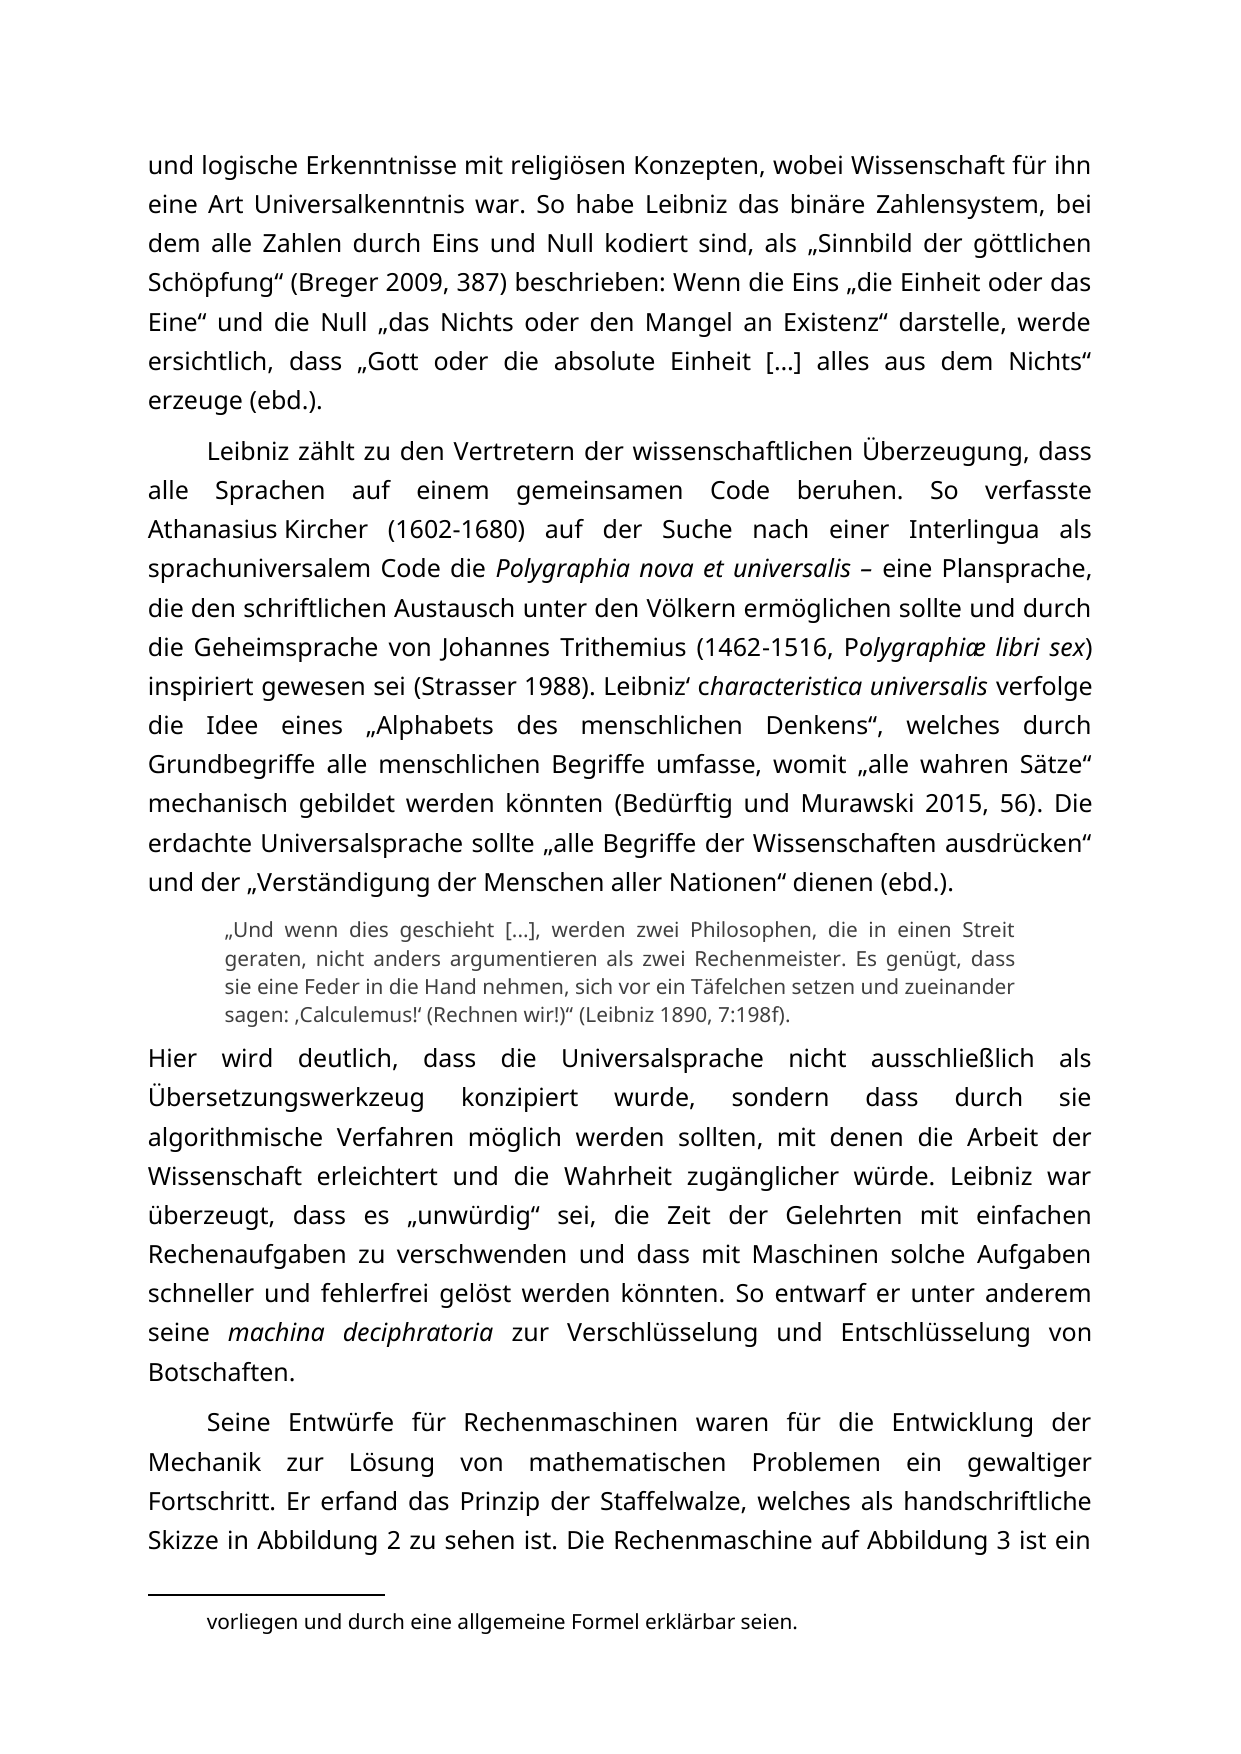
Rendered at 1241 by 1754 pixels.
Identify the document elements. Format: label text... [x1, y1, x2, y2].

text Hier wird deutlich, dass die Universalsprache nicht ausschließlich als Übersetzungswerkzeug konzipiert wurde, sondern dass durch sie algorithmische Verfahren möglich werden sollten, mit denen die Arbeit der Wissenschaft erleichtert und die Wahrheit zugänglicher würde. Leibniz war überzeugt, dass es „unwürdig“ sei, die Zeit der Gelehrten mit einfachen Rechenaufgaben zu verschwenden und dass mit Maschinen solche Aufgaben schneller und fehlerfrei gelöst werden könnten. So entwarf er unter anderem seine machina deciphratoria zur Verschlüsselung und Entschlüsselung von Botschaften. [148, 1041, 1093, 1388]
text und logische Erkenntnisse mit religiösen Konzepten, wobei Wissenschaft für ihn eine Art Universalkenntnis war. So habe Leibniz das binäre Zahlensystem, bei dem alle Zahlen durch Eins und Null kodiert sind, als „Sinnbild der göttlichen Schöpfung“ (Breger 2009, 387) beschrieben: Wenn die Eins „die Einheit oder das Eine“ und die Null „das Nichts oder den Mangel an Existenz“ darstelle, werde ersichtlich, dass „Gott oder die absolute Einheit […] alles aus dem Nichts“ erzeuge (ebd.). [148, 148, 1093, 417]
text „Und wenn dies geschieht [...], werden zwei Philosophen, die in einen Streit geraten, nicht anders argumentieren als zwei Rechenmeister. Es genügt, dass sie eine Feder in die Hand nehmen, sich vor ein Täfelchen setzen und zueinander sagen: ‚Calculemus!‘ (Rechnen wir!)“ (Leibniz 1890, 7:198f). [224, 915, 1016, 1029]
text Seine Entwürfe für Rechenmaschinen waren für die Entwicklung der Mechanik zur Lösung von mathematischen Problemen ein gewaltiger Fortschritt. Er erfand das Prinzip der Staffelwalze, welches als handschriftliche Skizze in Abbildung 2 zu sehen ist. Die Rechenmaschine auf Abbildung 3 ist ein [148, 1405, 1093, 1557]
text Leibniz zählt zu den Vertretern der wissenschaftlichen Überzeugung, dass alle Sprachen auf einem gemeinsamen Code beruhen. So verfasste Athanasius Kircher (1602-1680) auf der Suche nach einer Interlingua als sprachuniversalem Code die Polygraphia nova et universalis – eine Plansprache, die den schriftlichen Austausch unter den Völkern ermöglichen sollte und durch die Geheimsprache von Johannes Trithemius (1462‑1516, Polygraphiæ libri sex) inspiriert gewesen sei (Strasser 1988). Leibniz‘ characteristica universalis verfolge die Idee eines „Alphabets des menschlichen Denkens“, welches durch Grundbegriffe alle menschlichen Begriffe umfasse, womit „alle wahren Sätze“ mechanisch gebildet werden könnten (Bedürftig und Murawski 2015, 56). Die erdachte Universalsprache sollte „alle Begriffe der Wissenschaften ausdrücken“ und der „Verständigung der Menschen aller Nationen“ dienen (ebd.). [148, 433, 1093, 898]
text vorliegen und durch eine allgemeine Formel erklärbar seien. [148, 1607, 1093, 1636]
